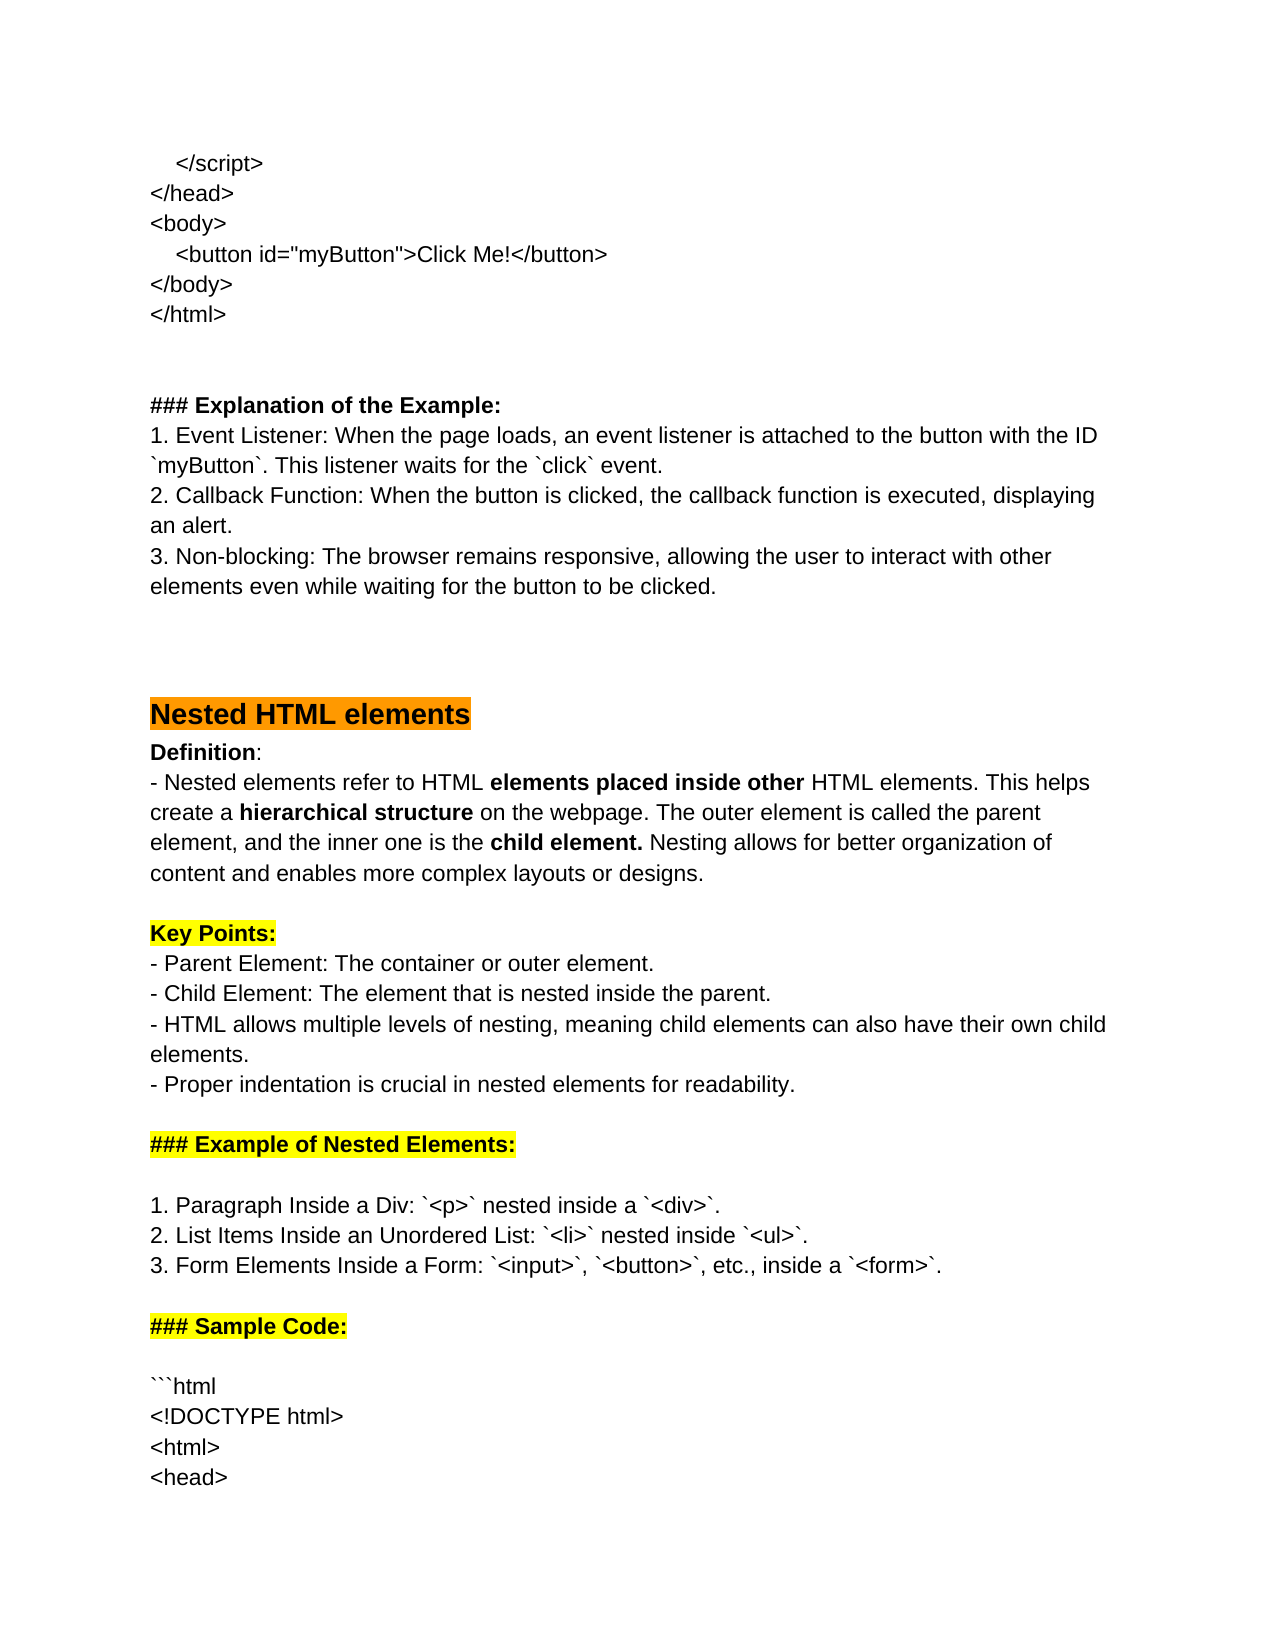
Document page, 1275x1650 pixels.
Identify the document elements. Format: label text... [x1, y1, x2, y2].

text 1. Event Listener: When the page loads, an event listener is attached to the button with the ID `myButton`. This listener waits for the `click` event. [150, 422, 1125, 478]
text ### Example of Nested Elements: [150, 1131, 1125, 1158]
text </head> [150, 180, 1125, 207]
text <button id="myButton">Click Me!</button> [150, 241, 1125, 267]
text 3. Non-blocking: The browser remains responsive, allowing the user to interact with other elements even while waiting for the button to be clicked. [150, 543, 1125, 599]
text <html> [150, 1433, 1125, 1460]
text ```html [150, 1373, 1125, 1399]
text - Parent Element: The container or outer element. [150, 950, 1125, 977]
text <body> [150, 210, 1125, 237]
text </html> [150, 301, 1125, 327]
text 2. Callback Function: When the button is clicked, the callback function is executed, displaying an alert. [150, 482, 1125, 539]
text </body> [150, 271, 1125, 297]
text 2. List Items Inside an Unordered List: `<li>` nested inside `<ul>`. [150, 1222, 1125, 1248]
text Definition: [150, 739, 1125, 765]
text Key Points: [150, 920, 1125, 946]
text - Child Element: The element that is nested inside the parent. [150, 980, 1125, 1007]
text </script> [150, 150, 1125, 176]
text - Nested elements refer to HTML elements placed inside other HTML elements. This helps create a hierarchical structure on the webpage. The outer element is called the parent element, and the inner one is the child element. Nesting allows for better organization of content and enables more complex layouts or designs. [150, 769, 1125, 886]
text 3. Form Elements Inside a Form: `<input>`, `<button>`, etc., inside a `<form>`. [150, 1252, 1125, 1279]
text <!DOCTYPE html> [150, 1403, 1125, 1430]
text - HTML allows multiple levels of nesting, meaning child elements can also have their own child elements. [150, 1011, 1125, 1067]
subtitle Nested HTML elements [150, 697, 1125, 730]
text ### Explanation of the Example: [150, 392, 1125, 418]
text ### Sample Code: [150, 1313, 1125, 1339]
text 1. Paragraph Inside a Div: `<p>` nested inside a `<div>`. [150, 1192, 1125, 1218]
text - Proper indentation is crucial in nested elements for readability. [150, 1071, 1125, 1097]
text <head> [150, 1464, 1125, 1490]
